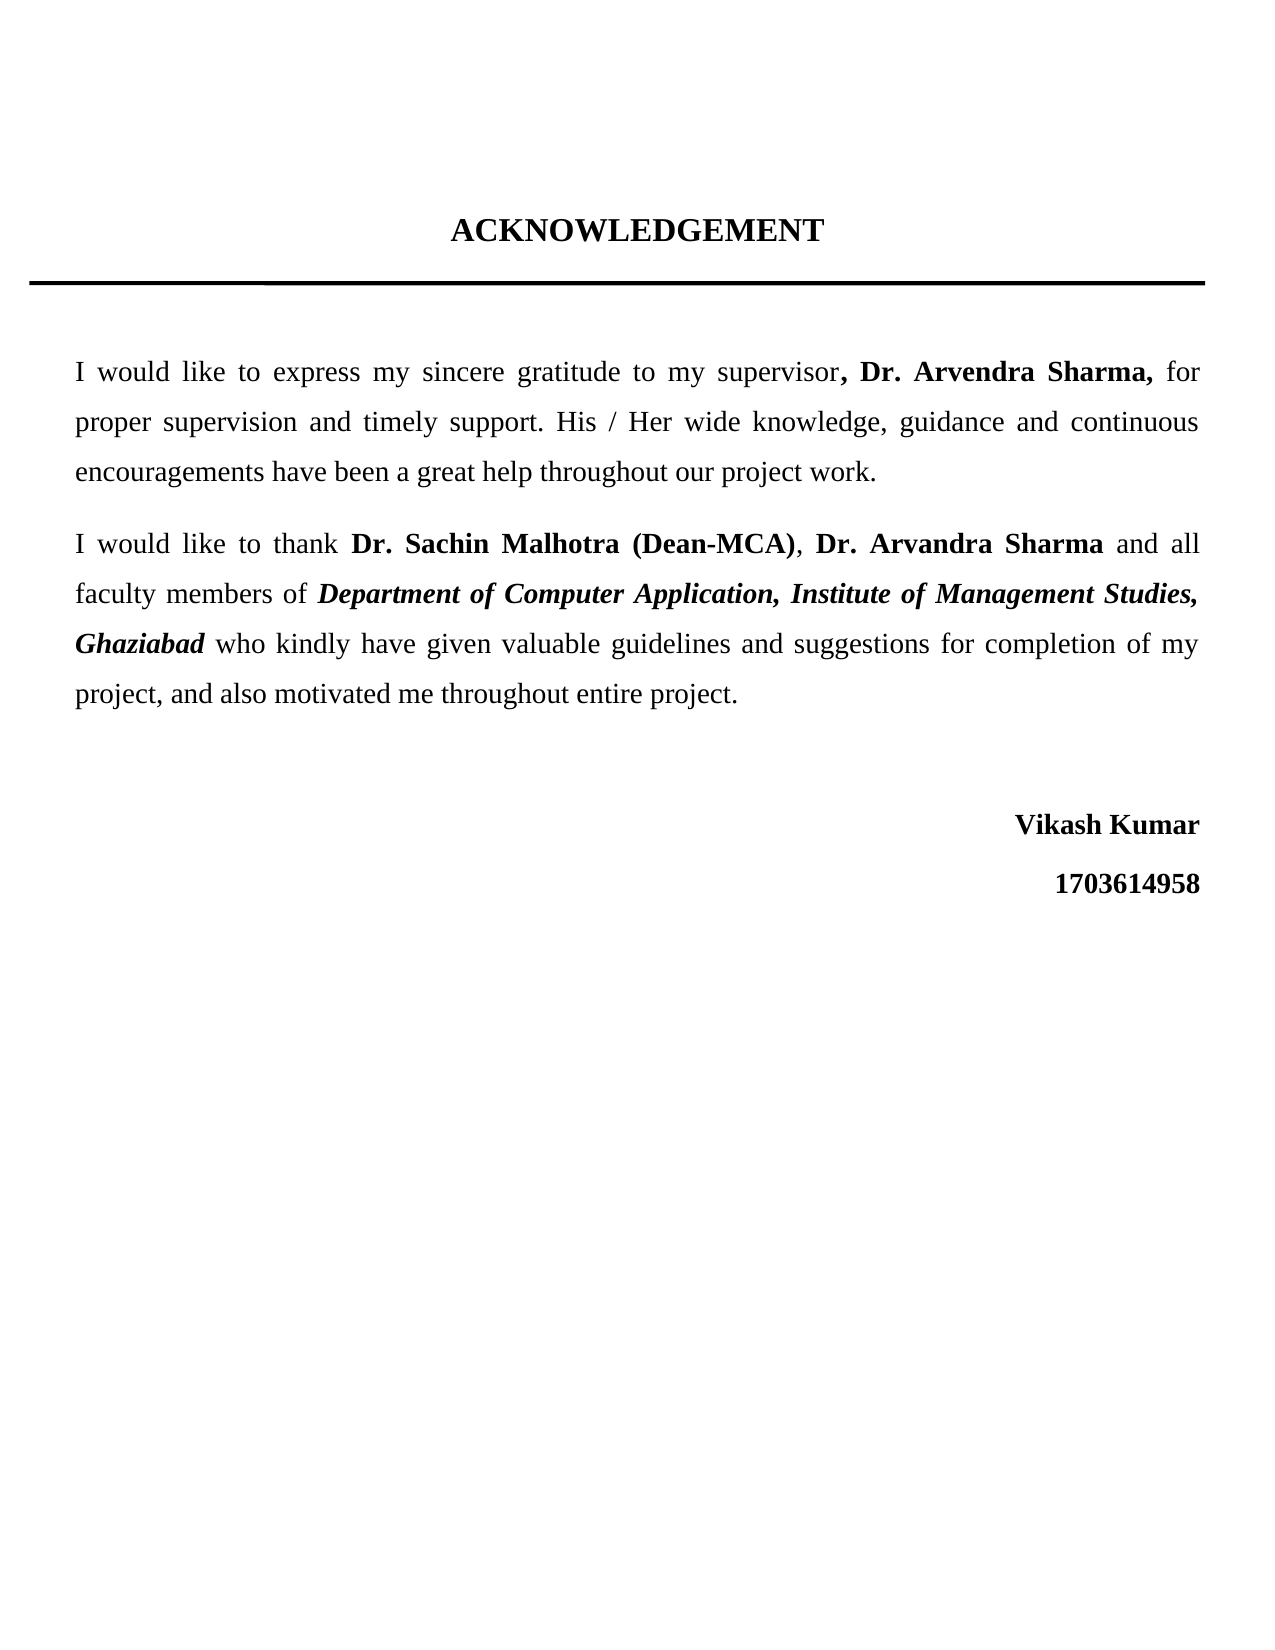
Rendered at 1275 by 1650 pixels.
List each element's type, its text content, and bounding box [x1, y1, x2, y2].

text Vikash Kumar [75, 807, 1200, 841]
text I would like to express my sincere gratitude to my supervisor, Dr. Arvendra Sharma, for proper supervision and timely support. His / Her wide knowledge, guidance and continuous encouragements have been a great help throughout our project work. [75, 354, 1200, 488]
text ACKNOWLEDGEMENT [75, 210, 1200, 248]
text 1703614958 [75, 867, 1200, 900]
text I would like to thank Dr. Sachin Malhotra (Dean-MCA), Dr. Arvandra Sharma and all faculty members of Department of Computer Application, Institute of Management Studies, Ghaziabad who kindly have given valuable guidelines and suggestions for completion of my project, and also motivated me throughout entire project. [75, 526, 1200, 710]
